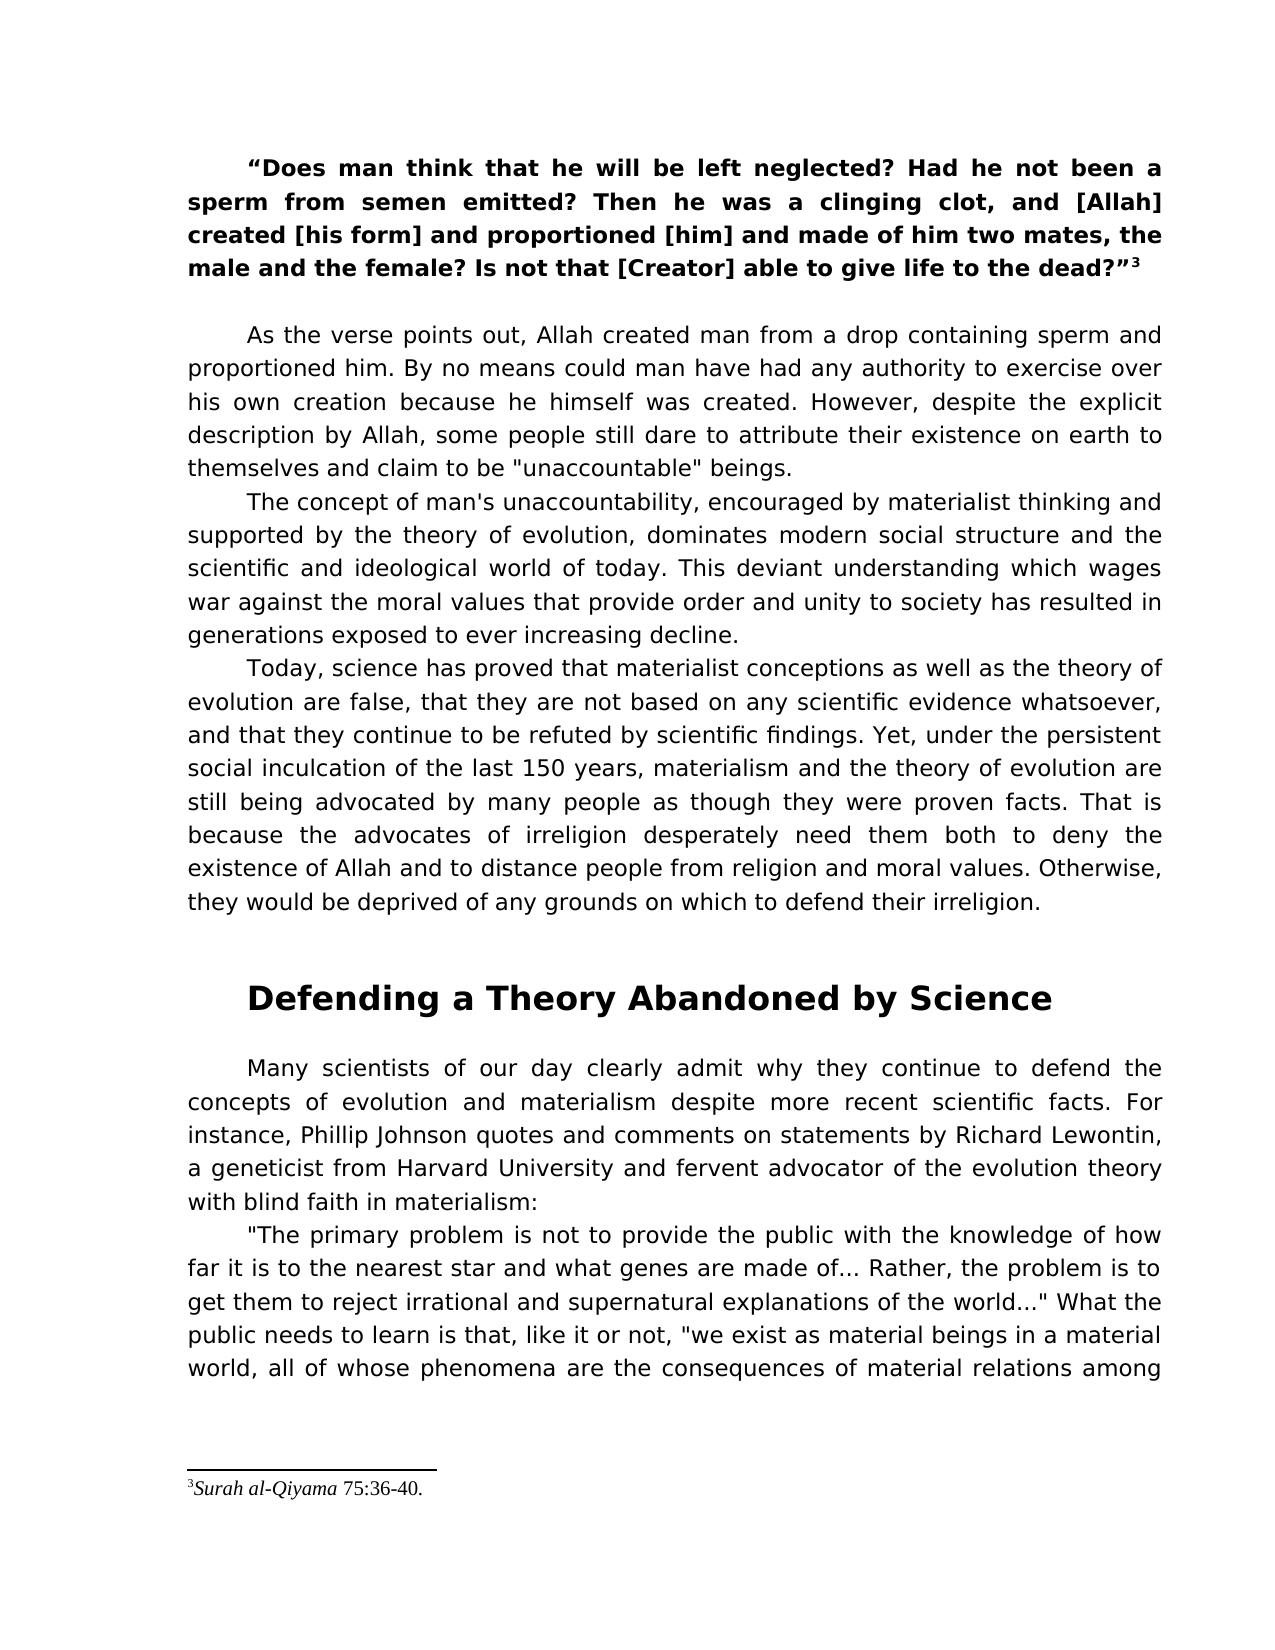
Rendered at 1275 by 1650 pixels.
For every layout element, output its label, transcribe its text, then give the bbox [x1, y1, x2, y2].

text The concept of man's unaccountability, encouraged by materialist thinking and supported by the theory of evolution, dominates modern social structure and the scientific and ideological world of today. This deviant understanding which wages war against the moral values that provide order and unity to society has resulted in generations exposed to ever increasing decline. [187, 483, 1163, 650]
text As the verse points out, Allah created man from a drop containing sperm and proportioned him. By no means could man have had any authority to exercise over his own creation because he himself was created. However, despite the explicit description by Allah, some people still dare to attribute their existence on earth to themselves and claim to be "unaccountable" beings. [187, 317, 1163, 483]
subtitle Defending a Theory Abandoned by Science [187, 983, 1163, 1017]
text Surah al-Qiyama 75:36-40. [187, 1476, 1181, 1500]
text Many scientists of our day clearly admit why they continue to defend the concepts of evolution and materialism despite more recent scientific facts. For instance, Phillip Johnson quotes and comments on statements by Richard Lewontin, a geneticist from Harvard University and fervent advocator of the evolution theory with blind faith in materialism: [187, 1050, 1163, 1217]
text Today, science has proved that materialist conceptions as well as the theory of evolution are false, that they are not based on any scientific evidence whatsoever, and that they continue to be refuted by scientific findings. Yet, under the persistent social inculcation of the last 150 years, materialism and the theory of evolution are still being advocated by many people as though they were proven facts. That is because the advocates of irreligion desperately need them both to deny the existence of Allah and to distance people from religion and moral values. Otherwise, they would be deprived of any grounds on which to defend their irreligion. [187, 650, 1163, 917]
text "The primary problem is not to provide the public with the knowledge of how far it is to the nearest star and what genes are made of... Rather, the problem is to get them to reject irrational and supernatural explanations of the world..." What the public needs to learn is that, like it or not, "we exist as material beings in a material world, all of whose phenomena are the consequences of material relations among [187, 1217, 1163, 1383]
text “Does man think that he will be left neglected? Had he not been a sperm from semen emitted? Then he was a clinging clot, and [Allah] created [his form] and proportioned [him] and made of him two mates, the male and the female? Is not that [Creator] able to give life to the dead?” [187, 150, 1163, 283]
